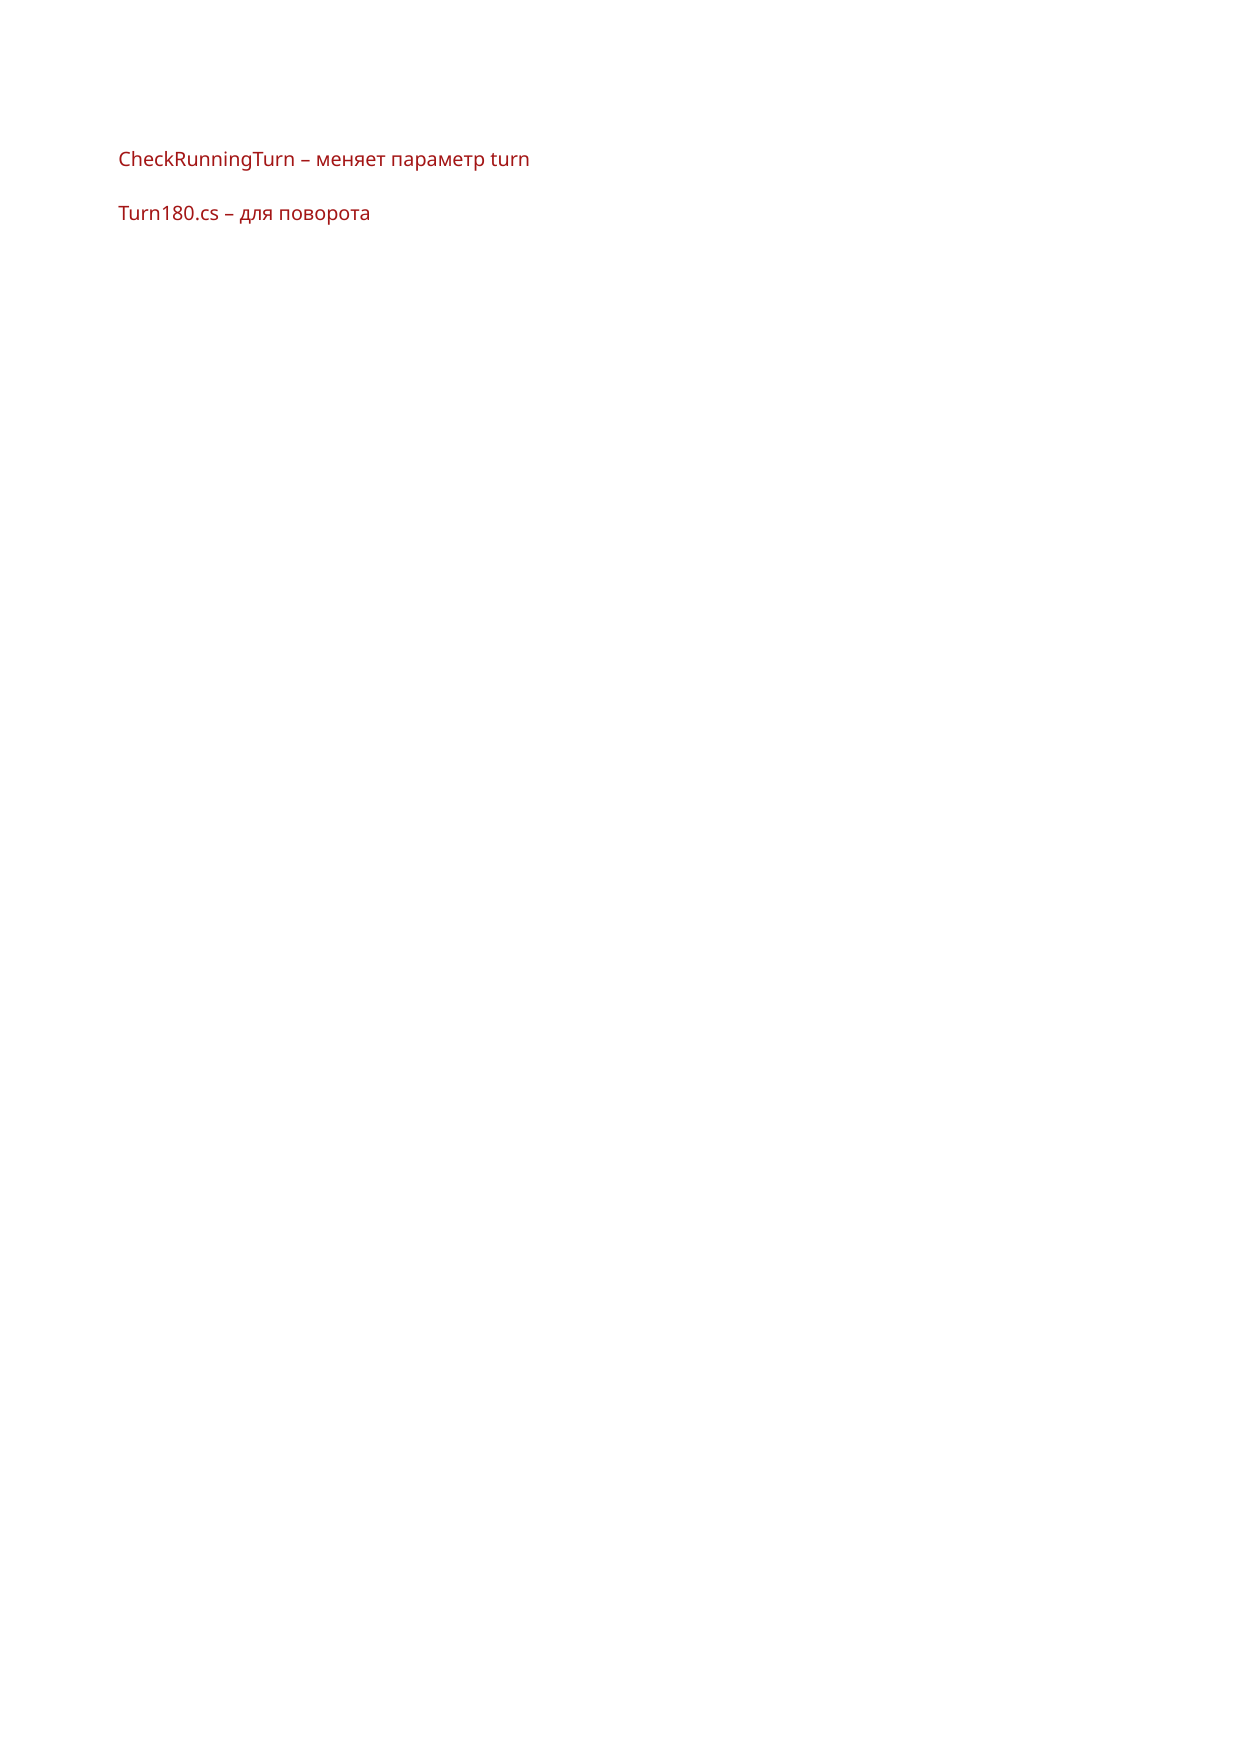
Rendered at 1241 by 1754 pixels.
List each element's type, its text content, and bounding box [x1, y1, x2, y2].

text Turn180.cs – для поворота [118, 199, 1122, 226]
text CheckRunningTurn – меняет параметр turn [118, 145, 1122, 172]
